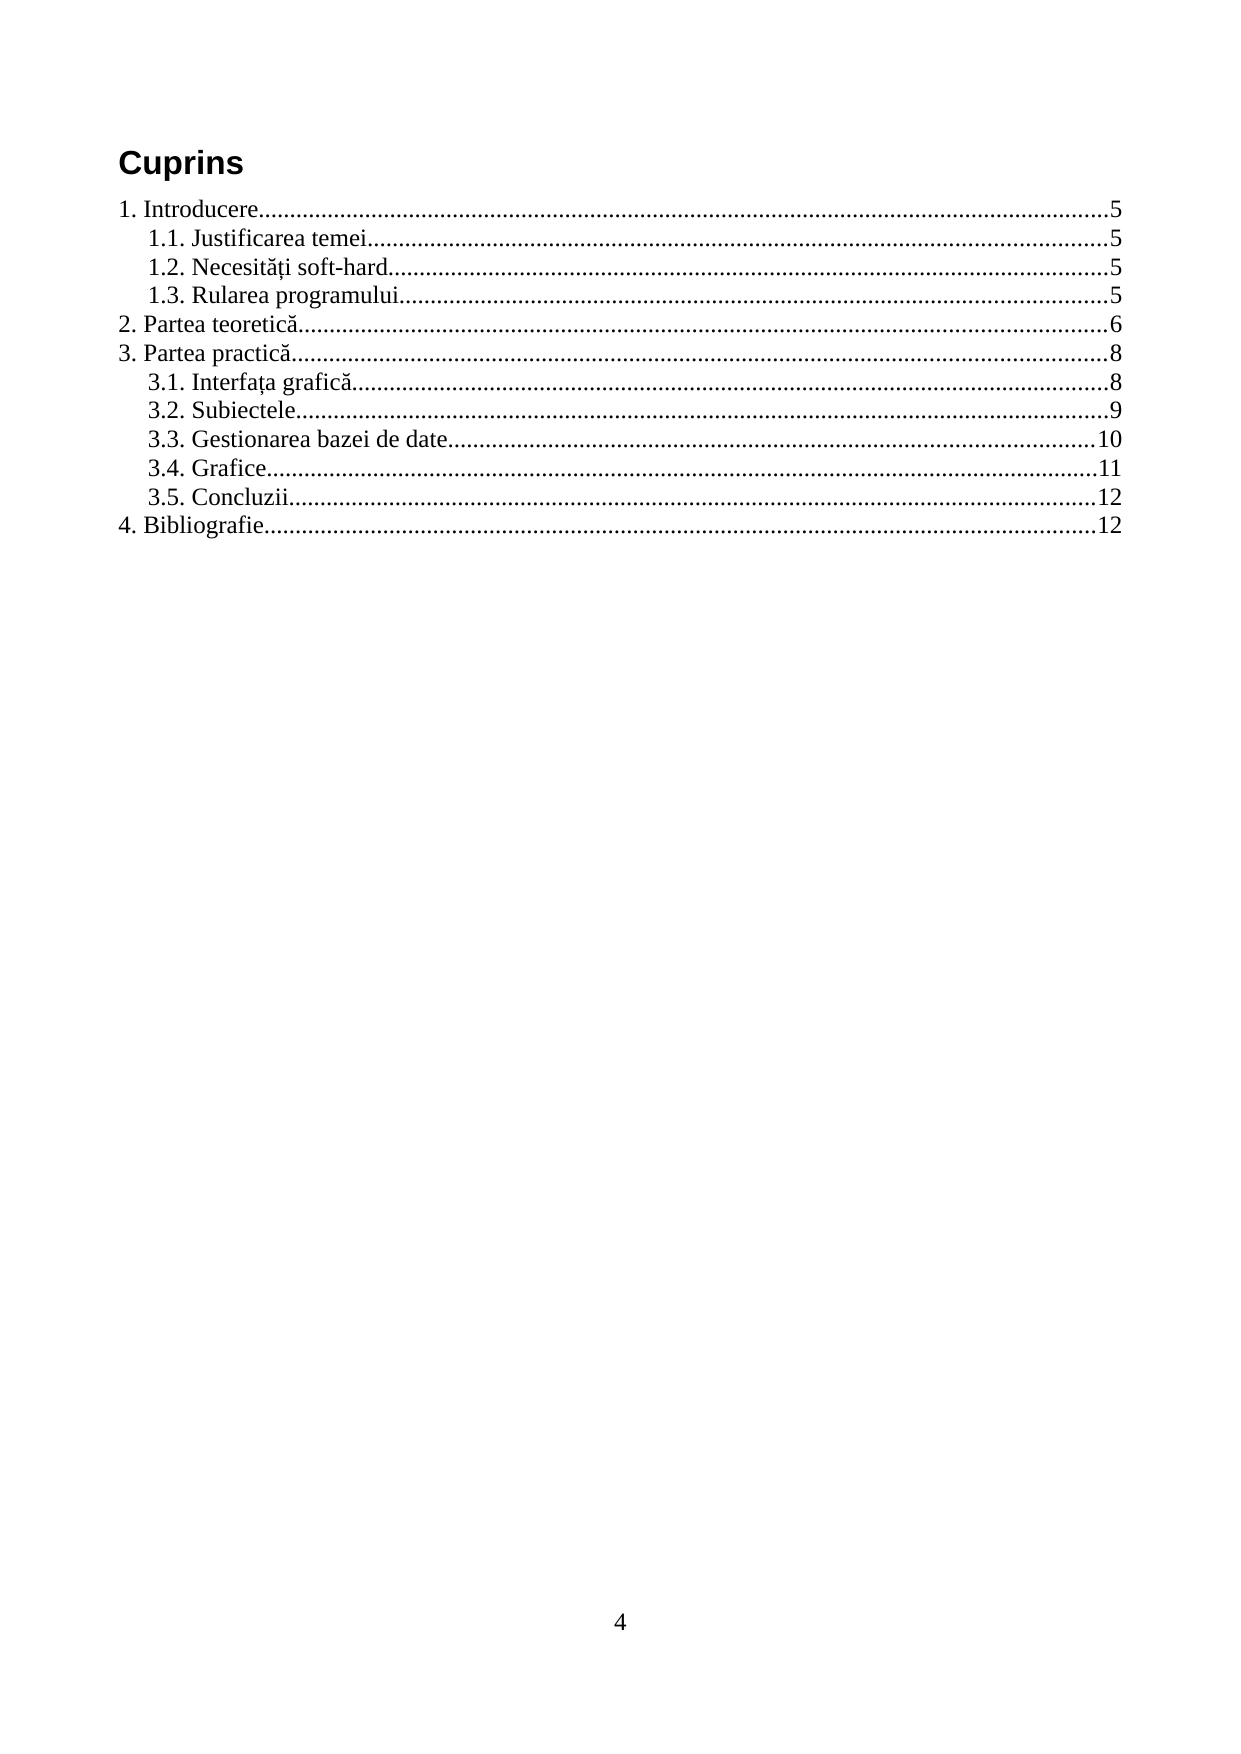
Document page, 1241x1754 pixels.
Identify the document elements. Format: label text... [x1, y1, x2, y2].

text 1. Introducere 5 [118, 194, 1122, 223]
text 3.4. Grafice 11 [148, 453, 1122, 482]
text 3.5. Concluzii 12 [148, 482, 1122, 510]
text 1.3. Rularea programului 5 [148, 280, 1122, 309]
text 3.3. Gestionarea bazei de date 10 [148, 424, 1122, 453]
text 1.1. Justificarea temei 5 [148, 223, 1122, 252]
text 3.2. Subiectele 9 [148, 395, 1122, 424]
text 3.1. Interfața grafică 8 [148, 367, 1122, 395]
text 1.2. Necesități soft-hard 5 [148, 252, 1122, 280]
text 3. Partea practică 8 [118, 338, 1122, 367]
text 4. Bibliografie 12 [118, 510, 1122, 539]
subtitle Cuprins [118, 143, 1122, 182]
text 2. Partea teoretică 6 [118, 309, 1122, 338]
